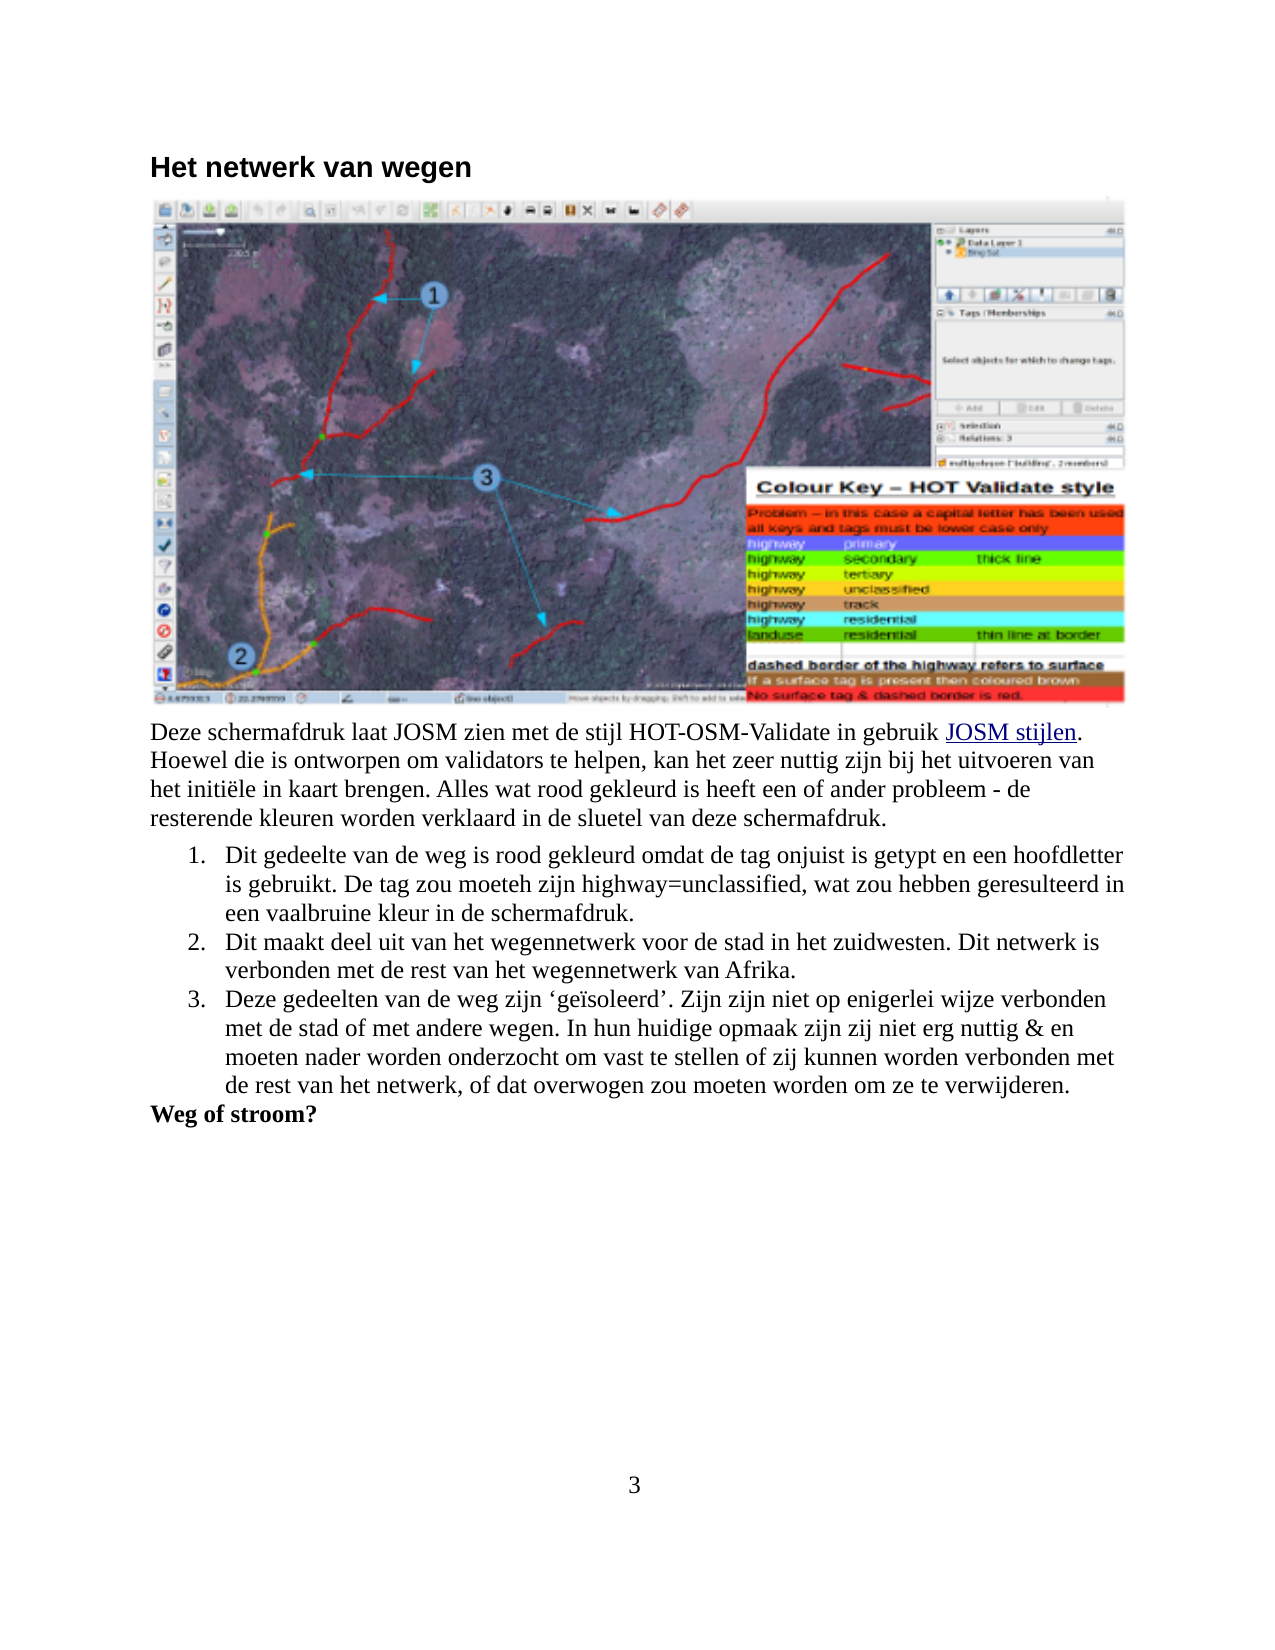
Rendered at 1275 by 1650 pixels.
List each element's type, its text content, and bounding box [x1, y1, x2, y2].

text Weg of stroom? [150, 1099, 1125, 1128]
list Dit maakt deel uit van het wegennetwerk voor de stad in het zuidwesten. Dit netwerk is verbonden met de rest van het wegennetwerk van Afrika. [187, 927, 1125, 984]
subtitle Het netwerk van wegen [150, 150, 1125, 183]
text Deze schermafdruk laat JOSM zien met de stijl HOT-OSM-Validate in gebruik JOSM stijlen. Hoewel die is ontworpen om validators te helpen, kan het zeer nuttig zijn bij het uitvoeren van het initiële in kaart brengen. Alles wat rood gekleurd is heeft een of ander probleem - de resterende kleuren worden verklaard in de sluetel van deze schermafdruk. [150, 717, 1125, 832]
list Dit gedeelte van de weg is rood gekleurd omdat de tag onjuist is getypt en een hoofdletter is gebruikt. De tag zou moeteh zijn highway=unclassified, wat zou hebben geresulteerd in een vaalbruine kleur in de schermafdruk. [187, 841, 1125, 927]
picture [150, 196, 1129, 708]
list Deze gedeelten van de weg zijn ‘geïsoleerd’. Zijn zijn niet op enigerlei wijze verbonden met de stad of met andere wegen. In hun huidige opmaak zijn zij niet erg nuttig & en moeten nader worden onderzocht om vast te stellen of zij kunnen worden verbonden met de rest van het netwerk, of dat overwogen zou moeten worden om ze te verwijderen. [187, 984, 1125, 1099]
